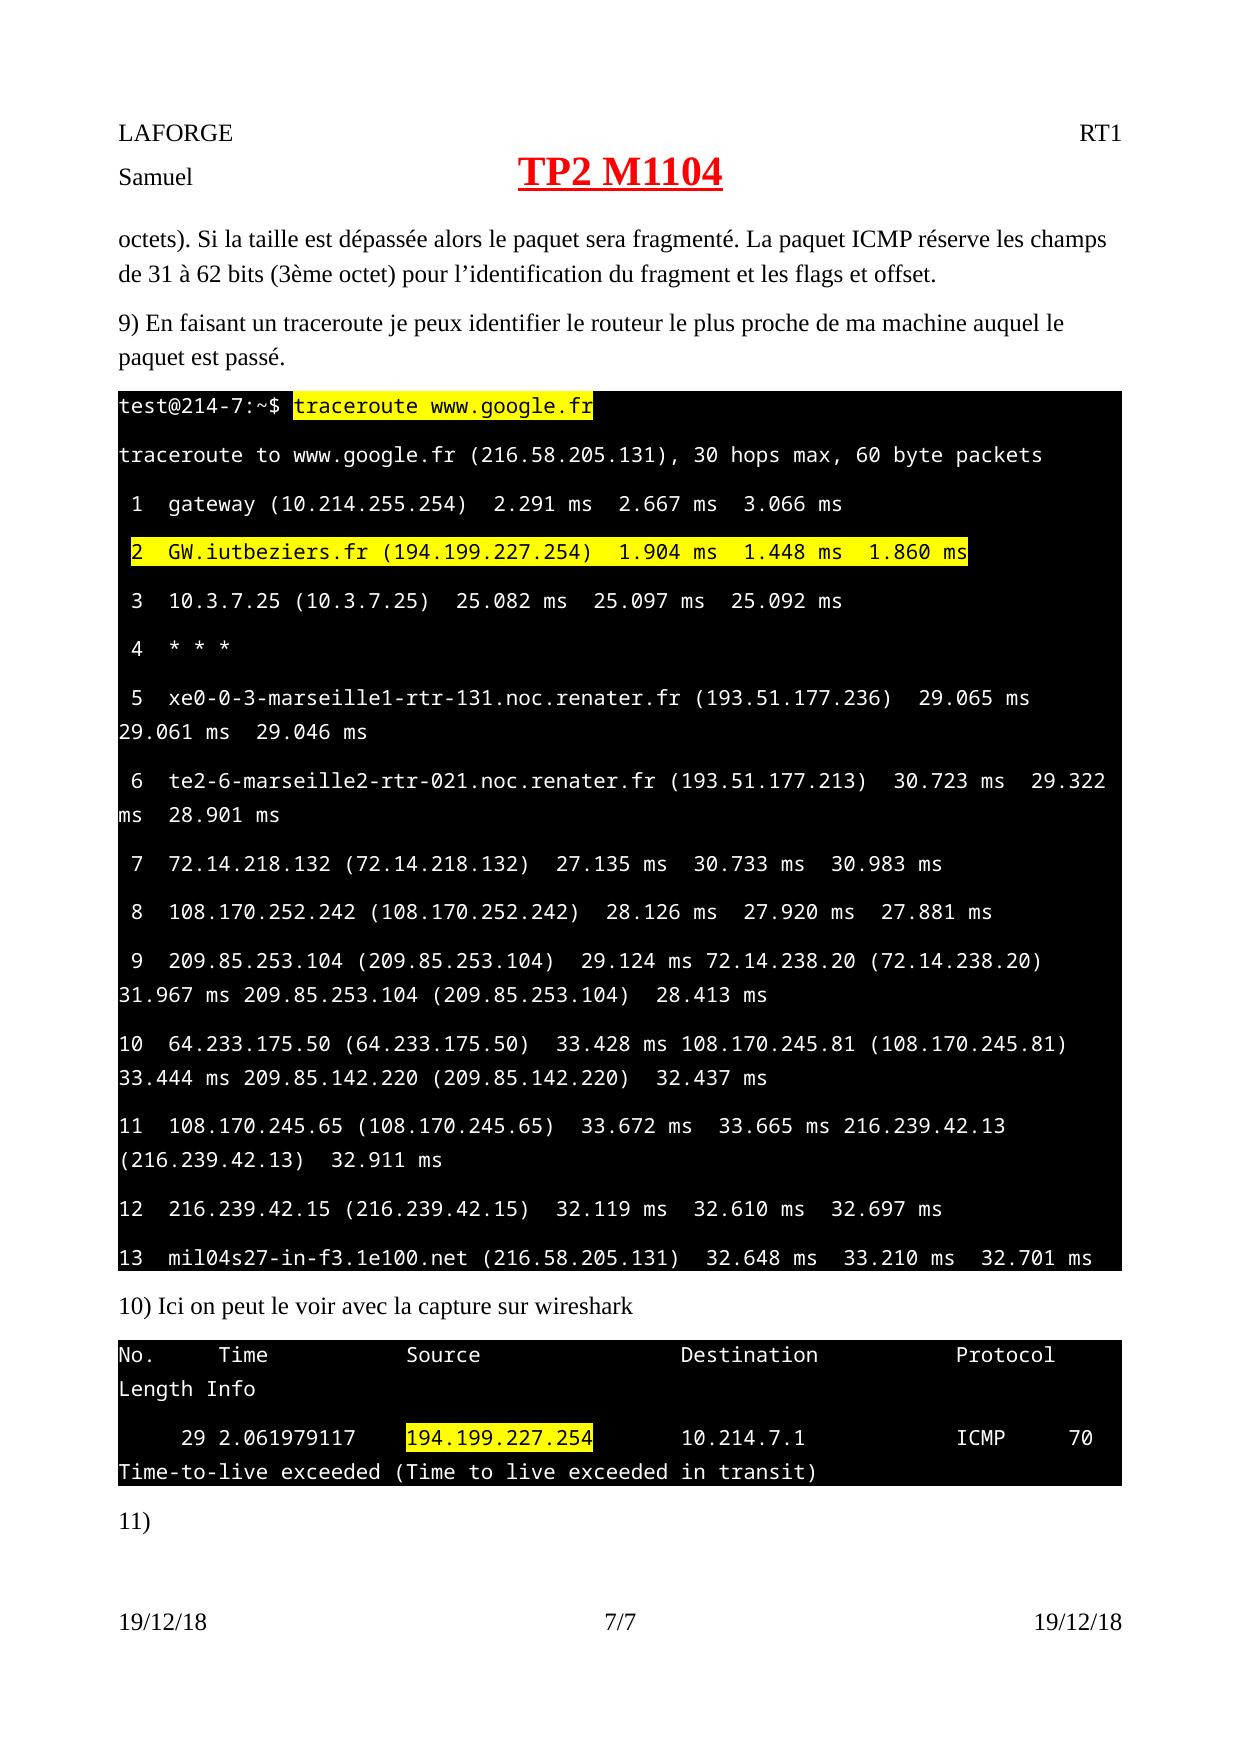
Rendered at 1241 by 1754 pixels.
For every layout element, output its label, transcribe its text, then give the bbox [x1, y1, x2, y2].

text 6 te2-6-marseille2-rtr-021.noc.renater.fr (193.51.177.213) 30.723 ms 29.322 ms 28.901 ms [118, 766, 1122, 828]
text 1 gateway (10.214.255.254) 2.291 ms 2.667 ms 3.066 ms [118, 489, 1122, 517]
text 2 GW.iutbeziers.fr (194.199.227.254) 1.904 ms 1.448 ms 1.860 ms [118, 537, 1122, 566]
text 11) [118, 1506, 1122, 1534]
text 13 mil04s27-in-f3.1e100.net (216.58.205.131) 32.648 ms 33.210 ms 32.701 ms [118, 1243, 1122, 1271]
text 10) Ici on peut le voir avec la capture sur wireshark [118, 1291, 1122, 1320]
text 12 216.239.42.15 (216.239.42.15) 32.119 ms 32.610 ms 32.697 ms [118, 1194, 1122, 1222]
text 5 xe0-0-3-marseille1-rtr-131.noc.renater.fr (193.51.177.236) 29.065 ms 29.061 ms 29.046 ms [118, 683, 1122, 746]
text test@214-7:~$ traceroute www.google.fr [118, 391, 1122, 420]
text traceroute to www.google.fr (216.58.205.131), 30 hops max, 60 byte packets [118, 440, 1122, 468]
text 4 * * * [118, 634, 1122, 663]
text No. Time Source Destination Protocol Length Info [118, 1340, 1122, 1403]
text 10 64.233.175.50 (64.233.175.50) 33.428 ms 108.170.245.81 (108.170.245.81) 33.444 ms 209.85.142.220 (209.85.142.220) 32.437 ms [118, 1029, 1122, 1091]
text 7 72.14.218.132 (72.14.218.132) 27.135 ms 30.733 ms 30.983 ms [118, 849, 1122, 877]
text 8 108.170.252.242 (108.170.252.242) 28.126 ms 27.920 ms 27.881 ms [118, 897, 1122, 926]
text 3 10.3.7.25 (10.3.7.25) 25.082 ms 25.097 ms 25.092 ms [118, 586, 1122, 614]
text octets). Si la taille est dépassée alors le paquet sera fragmenté. La paquet ICMP réserve les champs de 31 à 62 bits (3ème octet) pour l’identification du fragment et les flags et offset. [118, 224, 1122, 287]
text 11 108.170.245.65 (108.170.245.65) 33.672 ms 33.665 ms 216.239.42.13 (216.239.42.13) 32.911 ms [118, 1111, 1122, 1174]
text 9) En faisant un traceroute je peux identifier le routeur le plus proche de ma machine auquel le paquet est passé. [118, 308, 1122, 371]
text 29 2.061979117 194.199.227.254 10.214.7.1 ICMP 70 Time-to-live exceeded (Time to live exceeded in transit) [118, 1423, 1122, 1486]
text 9 209.85.253.104 (209.85.253.104) 29.124 ms 72.14.238.20 (72.14.238.20) 31.967 ms 209.85.253.104 (209.85.253.104) 28.413 ms [118, 946, 1122, 1008]
